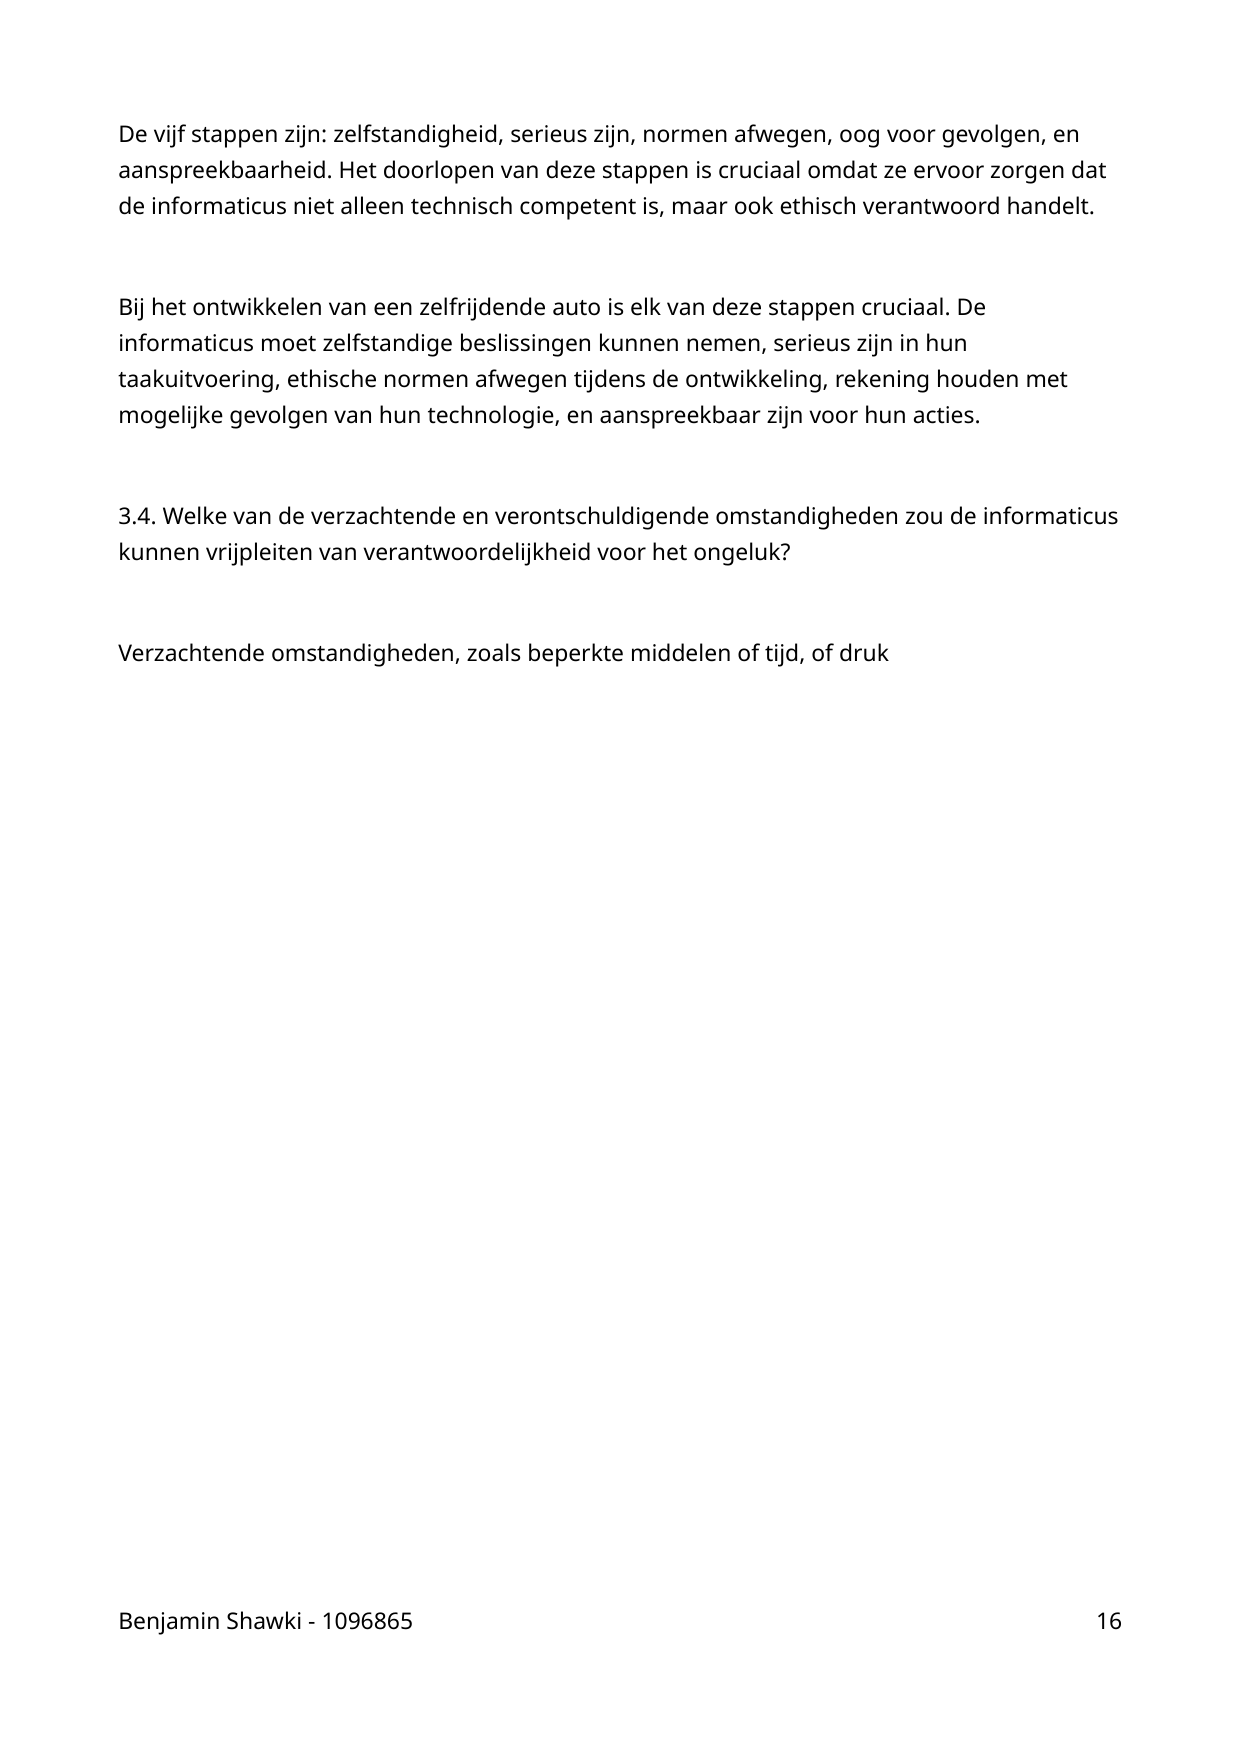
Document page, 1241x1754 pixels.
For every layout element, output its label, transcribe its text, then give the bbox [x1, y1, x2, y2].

text Verzachtende omstandigheden, zoals beperkte middelen of tijd, of druk [118, 637, 1122, 668]
text Bij het ontwikkelen van een zelfrijdende auto is elk van deze stappen cruciaal. De informaticus moet zelfstandige beslissingen kunnen nemen, serieus zijn in hun taakuitvoering, ethische normen afwegen tijdens de ontwikkeling, rekening houden met mogelijke gevolgen van hun technologie, en aanspreekbaar zijn voor hun acties. [118, 291, 1122, 430]
text 3.4. Welke van de verzachtende en verontschuldigende omstandigheden zou de informaticus kunnen vrijpleiten van verantwoordelijkheid voor het ongeluk? [118, 500, 1122, 567]
text De vijf stappen zijn: zelfstandigheid, serieus zijn, normen afwegen, oog voor gevolgen, en aanspreekbaarheid. Het doorlopen van deze stappen is cruciaal omdat ze ervoor zorgen dat de informaticus niet alleen technisch competent is, maar ook ethisch verantwoord handelt. [118, 118, 1122, 221]
